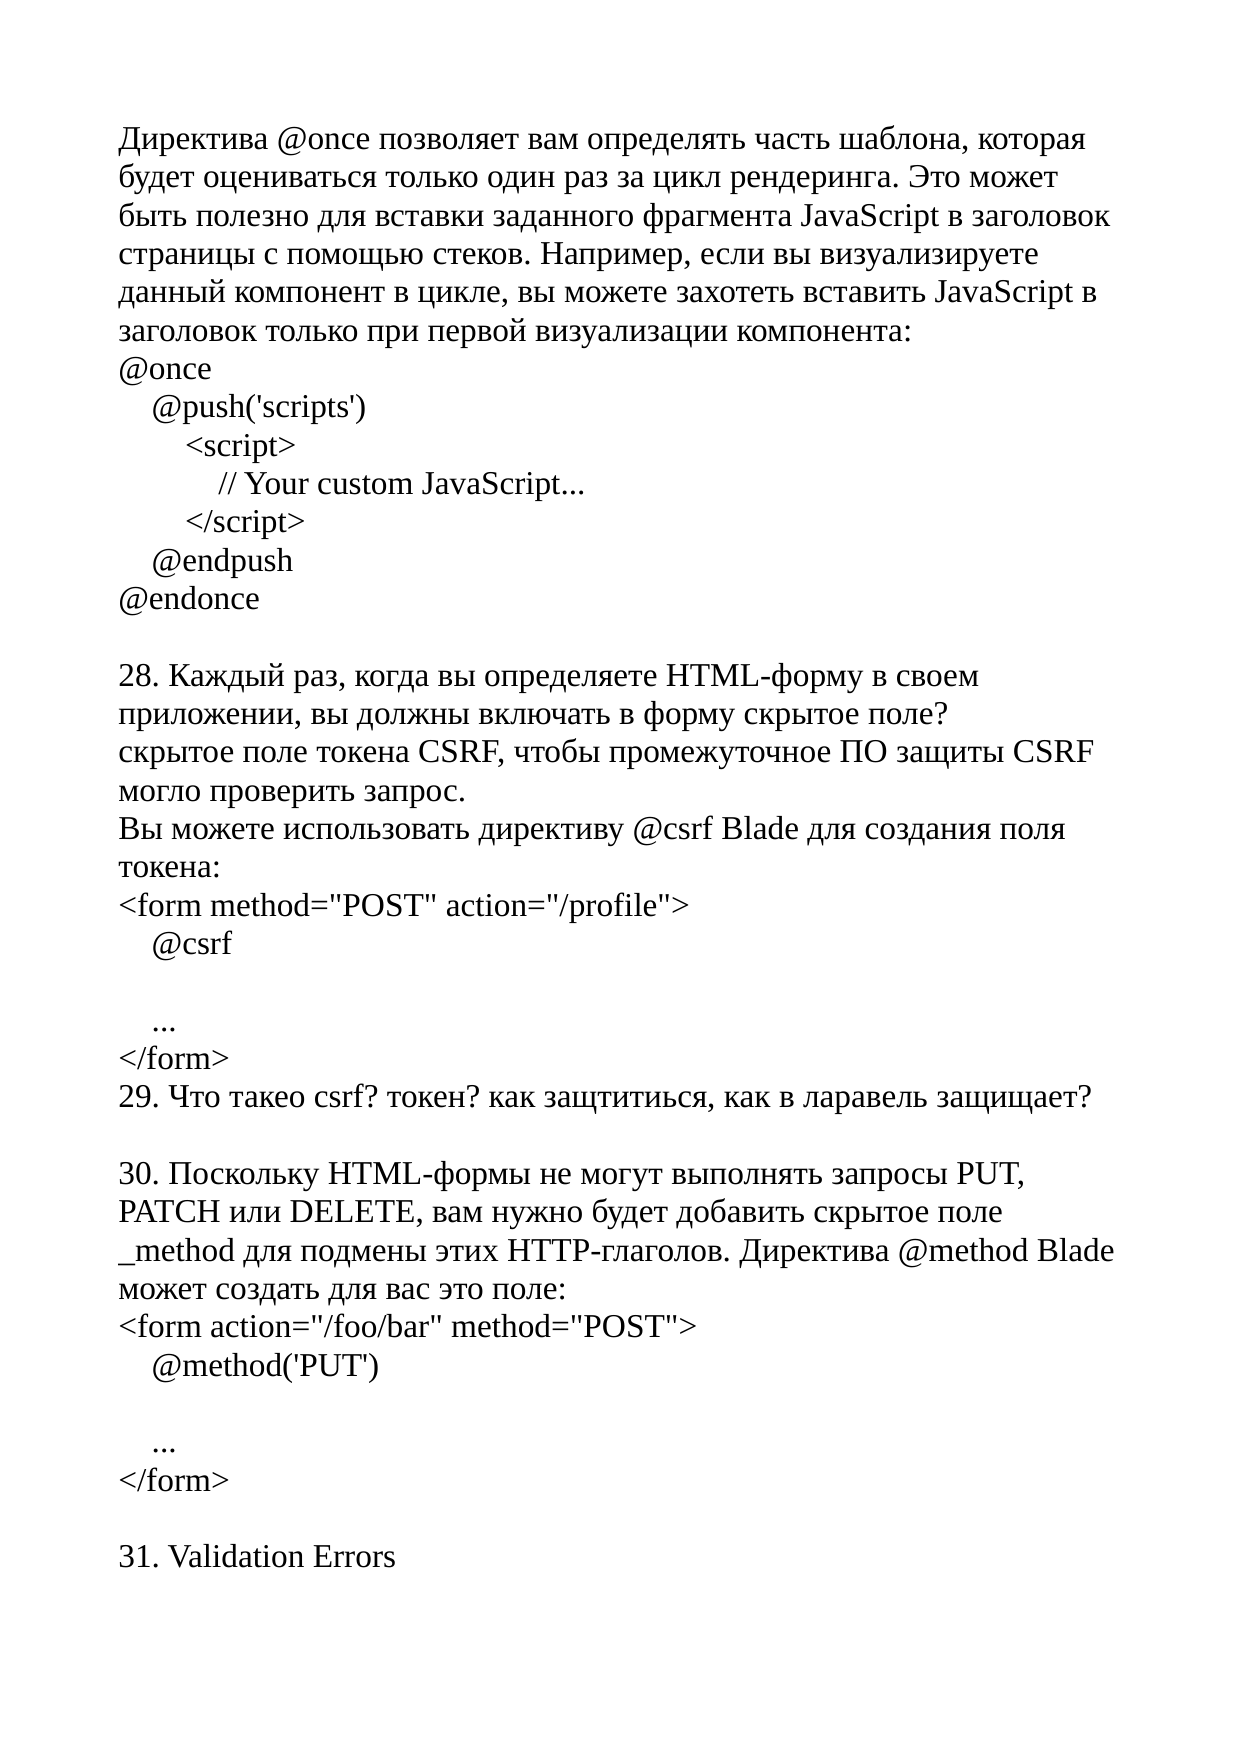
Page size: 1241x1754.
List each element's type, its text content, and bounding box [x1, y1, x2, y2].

text <script> [118, 425, 1122, 463]
text 31. Validation Errors [118, 1536, 1122, 1575]
text Директива @once позволяет вам определять часть шаблона, которая будет оцениваться только один раз за цикл рендеринга. Это может быть полезно для вставки заданного фрагмента JavaScript в заголовок страницы с помощью стеков. Например, если вы визуализируете данный компонент в цикле, вы можете захотеть вставить JavaScript в заголовок только при первой визуализации компонента: [118, 118, 1122, 348]
text ... [118, 1421, 1122, 1460]
text 29. Что такео csrf? токен? как защтитиься, как в ларавель защищает? [118, 1076, 1122, 1115]
text скрытое поле токена CSRF, чтобы промежуточное ПО защиты CSRF могло проверить запрос. [118, 731, 1122, 808]
text </form> [118, 1460, 1122, 1498]
text 30. Поскольку HTML-формы не могут выполнять запросы PUT, PATCH или DELETE, вам нужно будет добавить скрытое поле _method для подмены этих HTTP-глаголов. Директива @method Blade может создать для вас это поле: [118, 1153, 1122, 1306]
text @endonce [118, 578, 1122, 616]
text @csrf [118, 923, 1122, 961]
text Вы можете использовать директиву @csrf Blade для создания поля токена: [118, 808, 1122, 885]
text 28. Каждый раз, когда вы определяете HTML-форму в своем приложении, вы должны включать в форму скрытое поле? [118, 655, 1122, 731]
text <form method="POST" action="/profile"> [118, 885, 1122, 923]
text // Your custom JavaScript... [118, 463, 1122, 501]
text @once [118, 348, 1122, 386]
text <form action="/foo/bar" method="POST"> [118, 1306, 1122, 1345]
text ... [118, 1000, 1122, 1038]
text @method('PUT') [118, 1345, 1122, 1383]
text @endpush [118, 540, 1122, 578]
text @push('scripts') [118, 386, 1122, 425]
text </form> [118, 1038, 1122, 1076]
text </script> [118, 501, 1122, 540]
